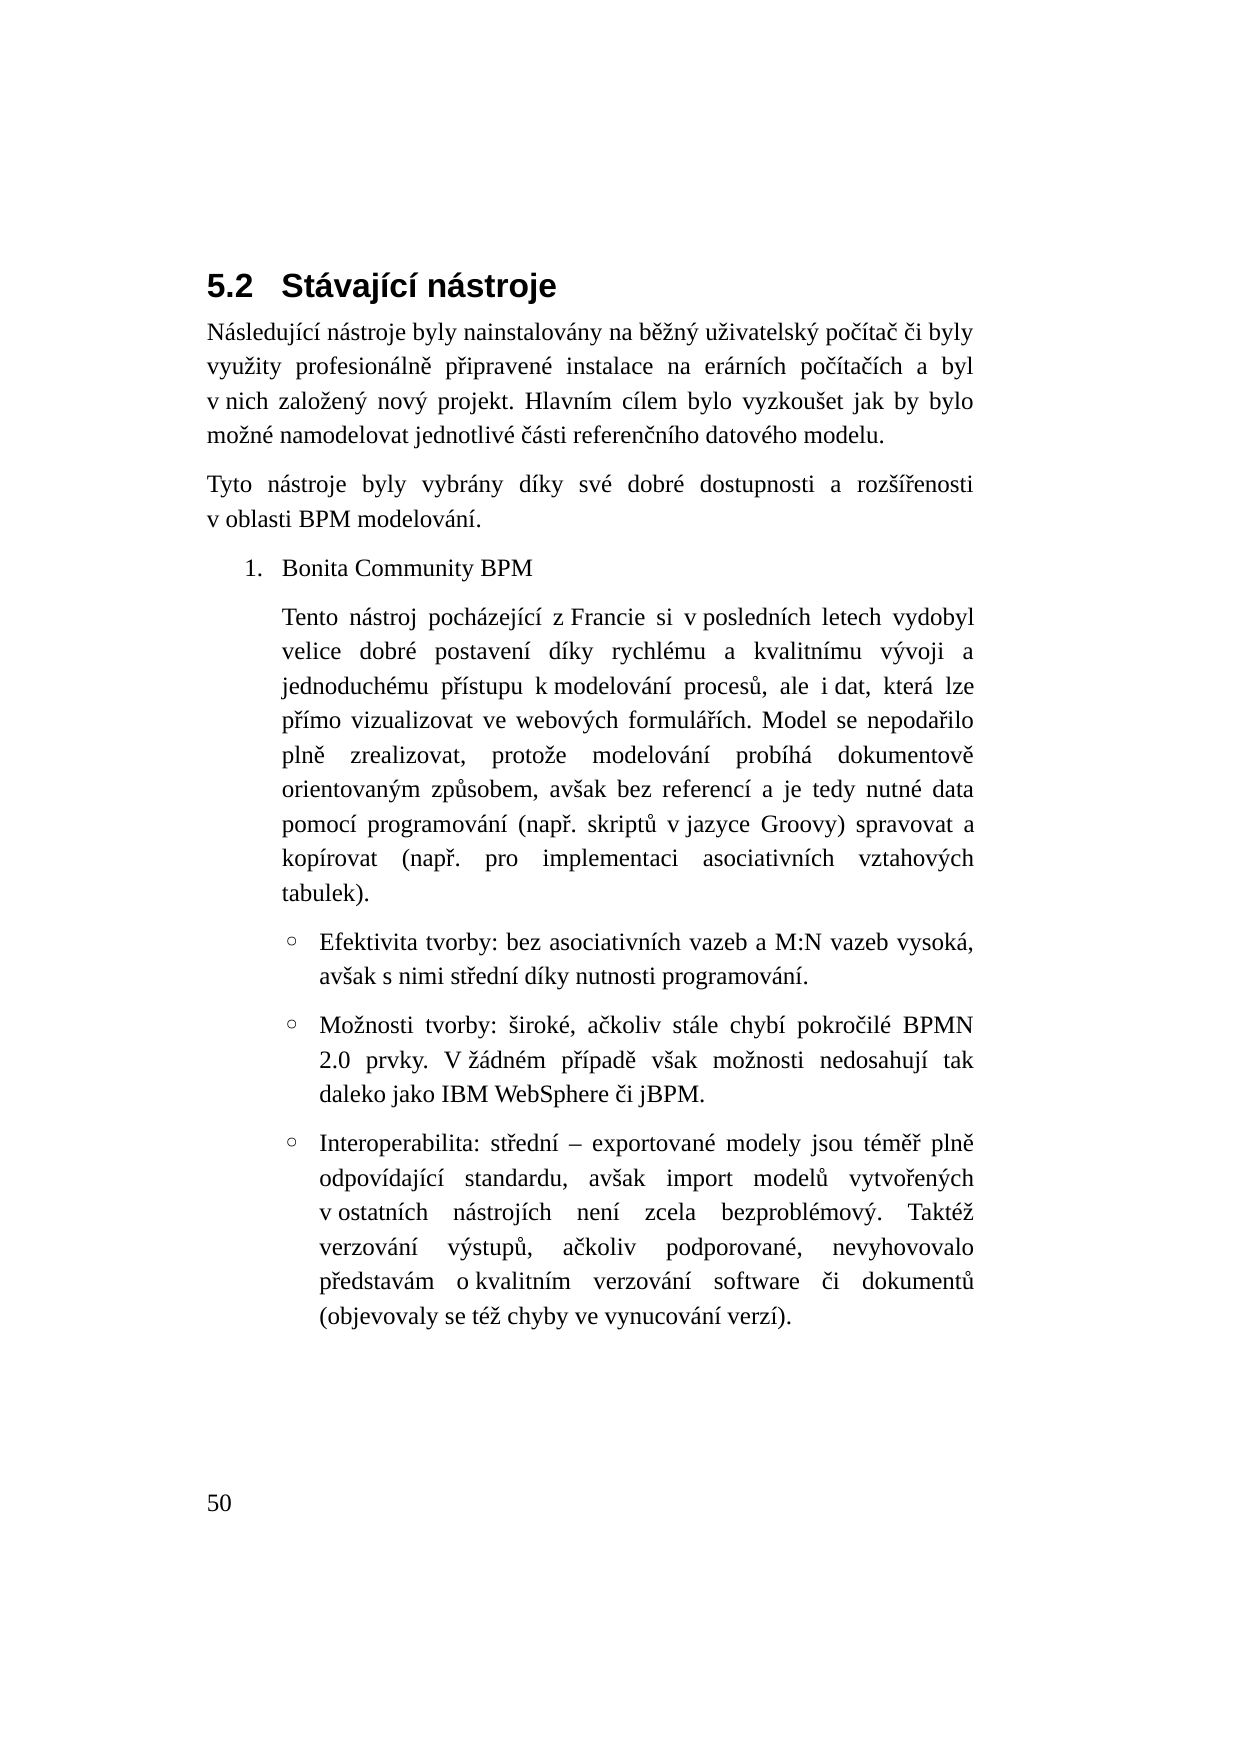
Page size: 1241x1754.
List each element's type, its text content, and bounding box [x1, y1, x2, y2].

list Možnosti tvorby: široké, ačkoliv stále chybí pokročilé BPMN 2.0 prvky. V žádném případě však možnosti nedosahují tak daleko jako IBM WebSphere či jBPM. [282, 1010, 974, 1108]
list Interoperabilita: střední – exportované modely jsou téměř plně odpovídající standardu, avšak import modelů vytvořených v ostatních nástrojích není zcela bezproblémový. Taktéž verzování výstupů, ačkoliv podporované, nevyhovovalo představám o kvalitním verzování software či dokumentů (objevovaly se též chyby ve vynucování verzí). [282, 1128, 974, 1329]
text Tyto nástroje byly vybrány díky své dobré dostupnosti a rozšířenosti v oblasti BPM modelování. [207, 469, 974, 533]
text Následující nástroje byly nainstalovány na běžný uživatelský počítač či byly využity profesionálně připravené instalace na erárních počítačích a byl v nich založený nový projekt. Hlavním cílem bylo vyzkoušet jak by bylo možné namodelovat jednotlivé části referenčního datového modelu. [207, 317, 974, 449]
subtitle Stávající nástroje [207, 266, 974, 304]
list Bonita Community BPM [244, 553, 974, 582]
list Efektivita tvorby: bez asociativních vazeb a M:N vazeb vysoká, avšak s nimi střední díky nutnosti programování. [282, 927, 974, 990]
list Tento nástroj pocházející z Francie si v posledních letech vydobyl velice dobré postavení díky rychlému a kvalitnímu vývoji a jednoduchému přístupu k modelování procesů, ale i dat, která lze přímo vizualizovat ve webových formulářích. Model se nepodařilo plně zrealizovat, protože modelování probíhá dokumentově orientovaným způsobem, avšak bez referencí a je tedy nutné data pomocí programování (např. skriptů v jazyce Groovy) spravovat a kopírovat (např. pro implementaci asociativních vztahových tabulek). [244, 602, 974, 907]
